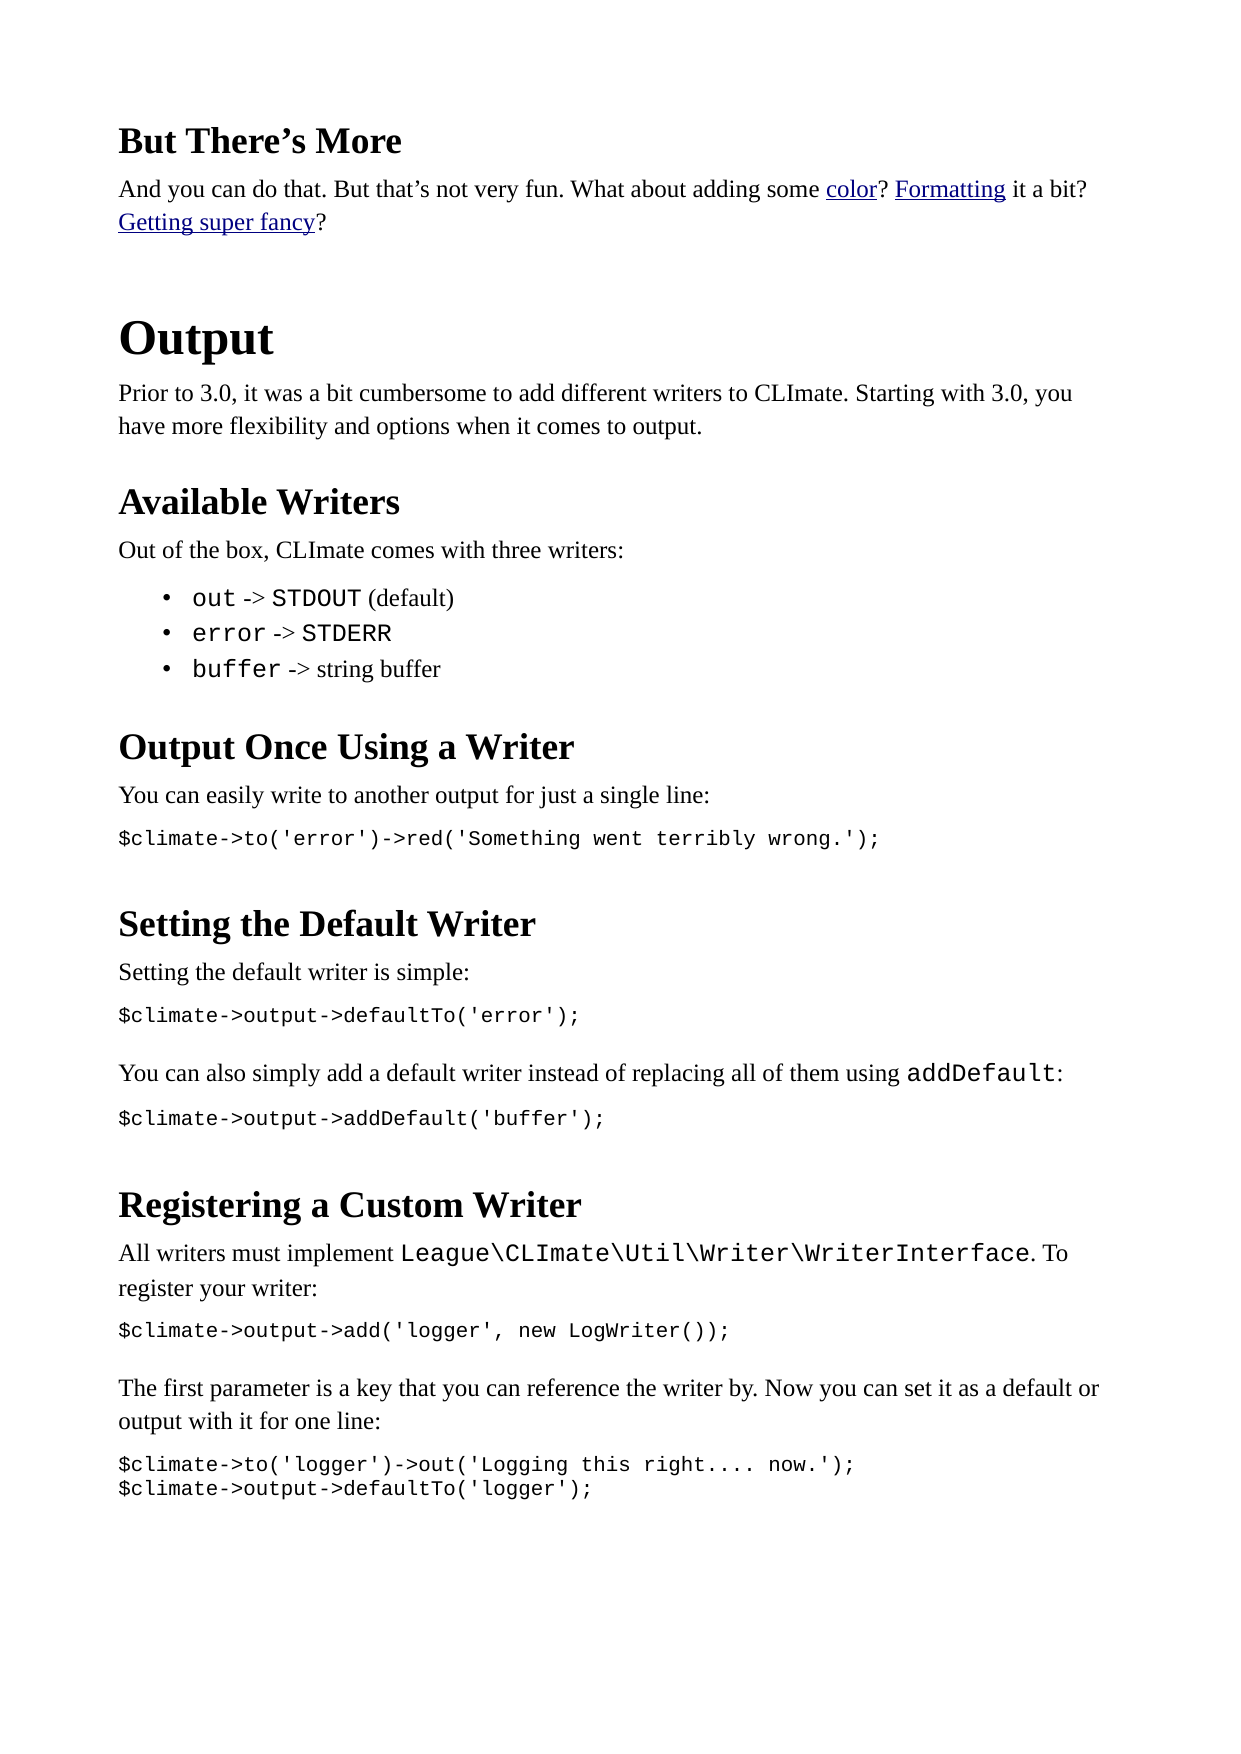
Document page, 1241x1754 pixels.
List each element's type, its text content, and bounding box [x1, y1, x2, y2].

list buffer -> string buffer [162, 654, 1122, 684]
text You can also simply add a default writer instead of replacing all of them using addDefault: [118, 1058, 1122, 1089]
text Prior to 3.0, it was a bit cumbersome to add different writers to CLImate. Starting with 3.0, you have more flexibility and options when it comes to output. [118, 378, 1122, 440]
subtitle Output Once Using a Writer [118, 724, 1122, 768]
subtitle Setting the Default Writer [118, 902, 1122, 945]
text $climate->output->defaultTo('logger'); [118, 1478, 1122, 1501]
list error -> STDERR [162, 618, 1122, 649]
text $climate->output->defaultTo('error'); [118, 1005, 1122, 1028]
subtitle Available Writers [118, 479, 1122, 523]
subtitle Output [118, 308, 1122, 366]
text You can easily write to another output for just a single line: [118, 780, 1122, 809]
text $climate->output->addDefault('buffer'); [118, 1108, 1122, 1132]
text All writers must implement League\CLImate\Util\Writer\WriterInterface. To register your writer: [118, 1238, 1122, 1301]
text $climate->to('error')->red('Something went terribly wrong.'); [118, 828, 1122, 851]
subtitle Registering a Custom Writer [118, 1182, 1122, 1225]
subtitle But There’s More [118, 118, 1122, 161]
text Out of the box, CLImate comes with three writers: [118, 535, 1122, 564]
text And you can do that. But that’s not very fun. What about adding some color? Formatting it a bit? Getting super fancy? [118, 174, 1122, 236]
text The first parameter is a key that you can reference the writer by. Now you can set it as a default or output with it for one line: [118, 1373, 1122, 1435]
list out -> STDOUT (default) [162, 583, 1122, 614]
text $climate->to('logger')->out('Logging this right.... now.'); [118, 1454, 1122, 1478]
text Setting the default writer is simple: [118, 957, 1122, 986]
text $climate->output->add('logger', new LogWriter()); [118, 1320, 1122, 1344]
